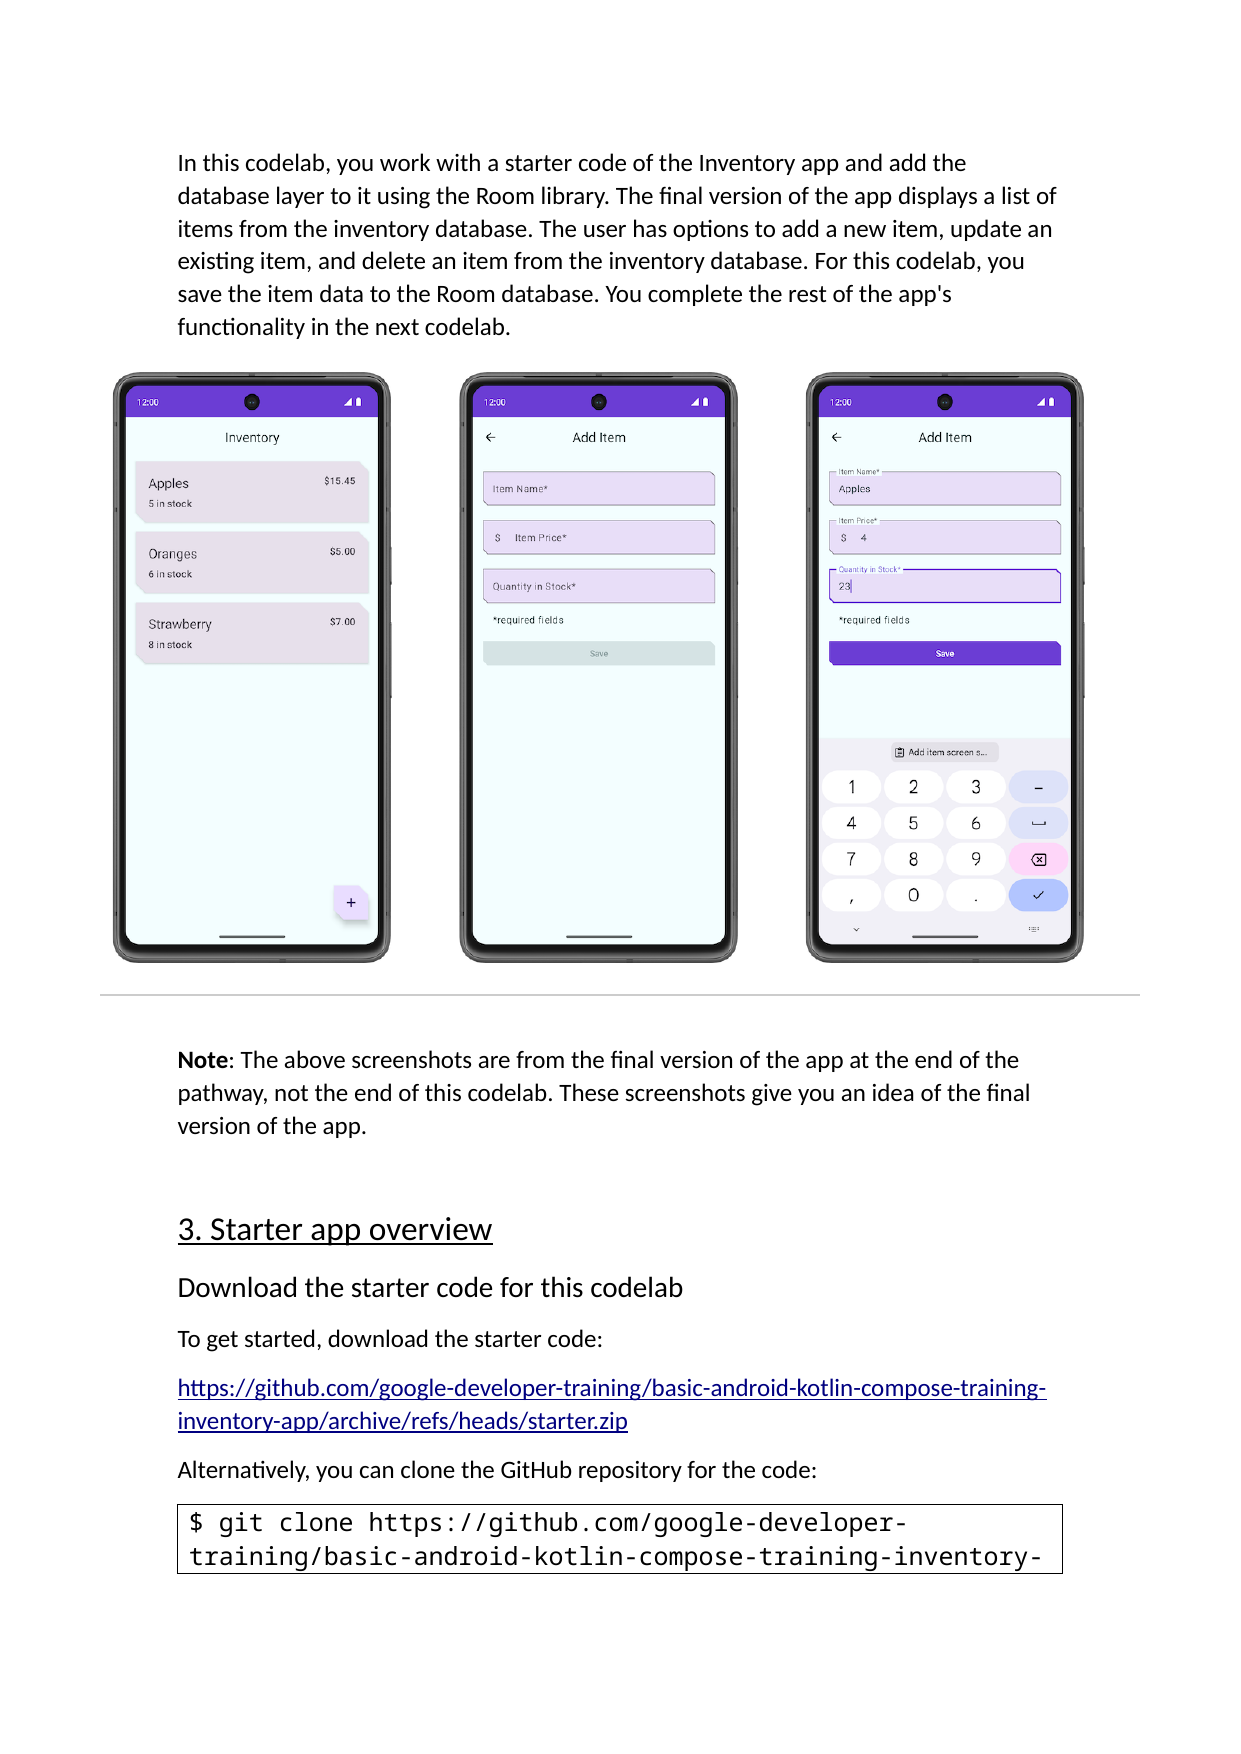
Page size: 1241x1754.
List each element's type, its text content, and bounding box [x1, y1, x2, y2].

text 3. Starter app overview [177, 1208, 1063, 1249]
text In this codelab, you work with a starter code of the Inventory app and add the database layer to it using the Room library. The final version of the app displays a list of items from the inventory database. The user has options to add a new item, update an existing item, and delete an item from the inventory database. For this codelab, you save the item data to the Room database. You complete the rest of the app's functionality in the next codelab. [177, 148, 1063, 341]
table_header [100, 360, 447, 994]
text Alternatively, you can clone the GitHub repository for the code: [177, 1454, 1063, 1485]
text Note: The above screenshots are from the final version of the app at the end of the pathway, not the end of this codelab. These screenshots give you an idea of the final version of the app. [177, 1045, 1063, 1140]
text To get started, download the starter code: [177, 1323, 1063, 1354]
text https://github.com/google-developer-training/basic-android-kotlin-compose-training-inventory-app/archive/refs/heads/starter.zip [177, 1373, 1063, 1436]
table_header $ git clone https://github.com/google-developer-training/basic-android-kotlin-compose-training-inventory- [178, 1505, 1062, 1573]
table_header [447, 360, 793, 994]
text Download the starter code for this codelab [177, 1269, 1063, 1304]
table_header [793, 360, 1140, 994]
